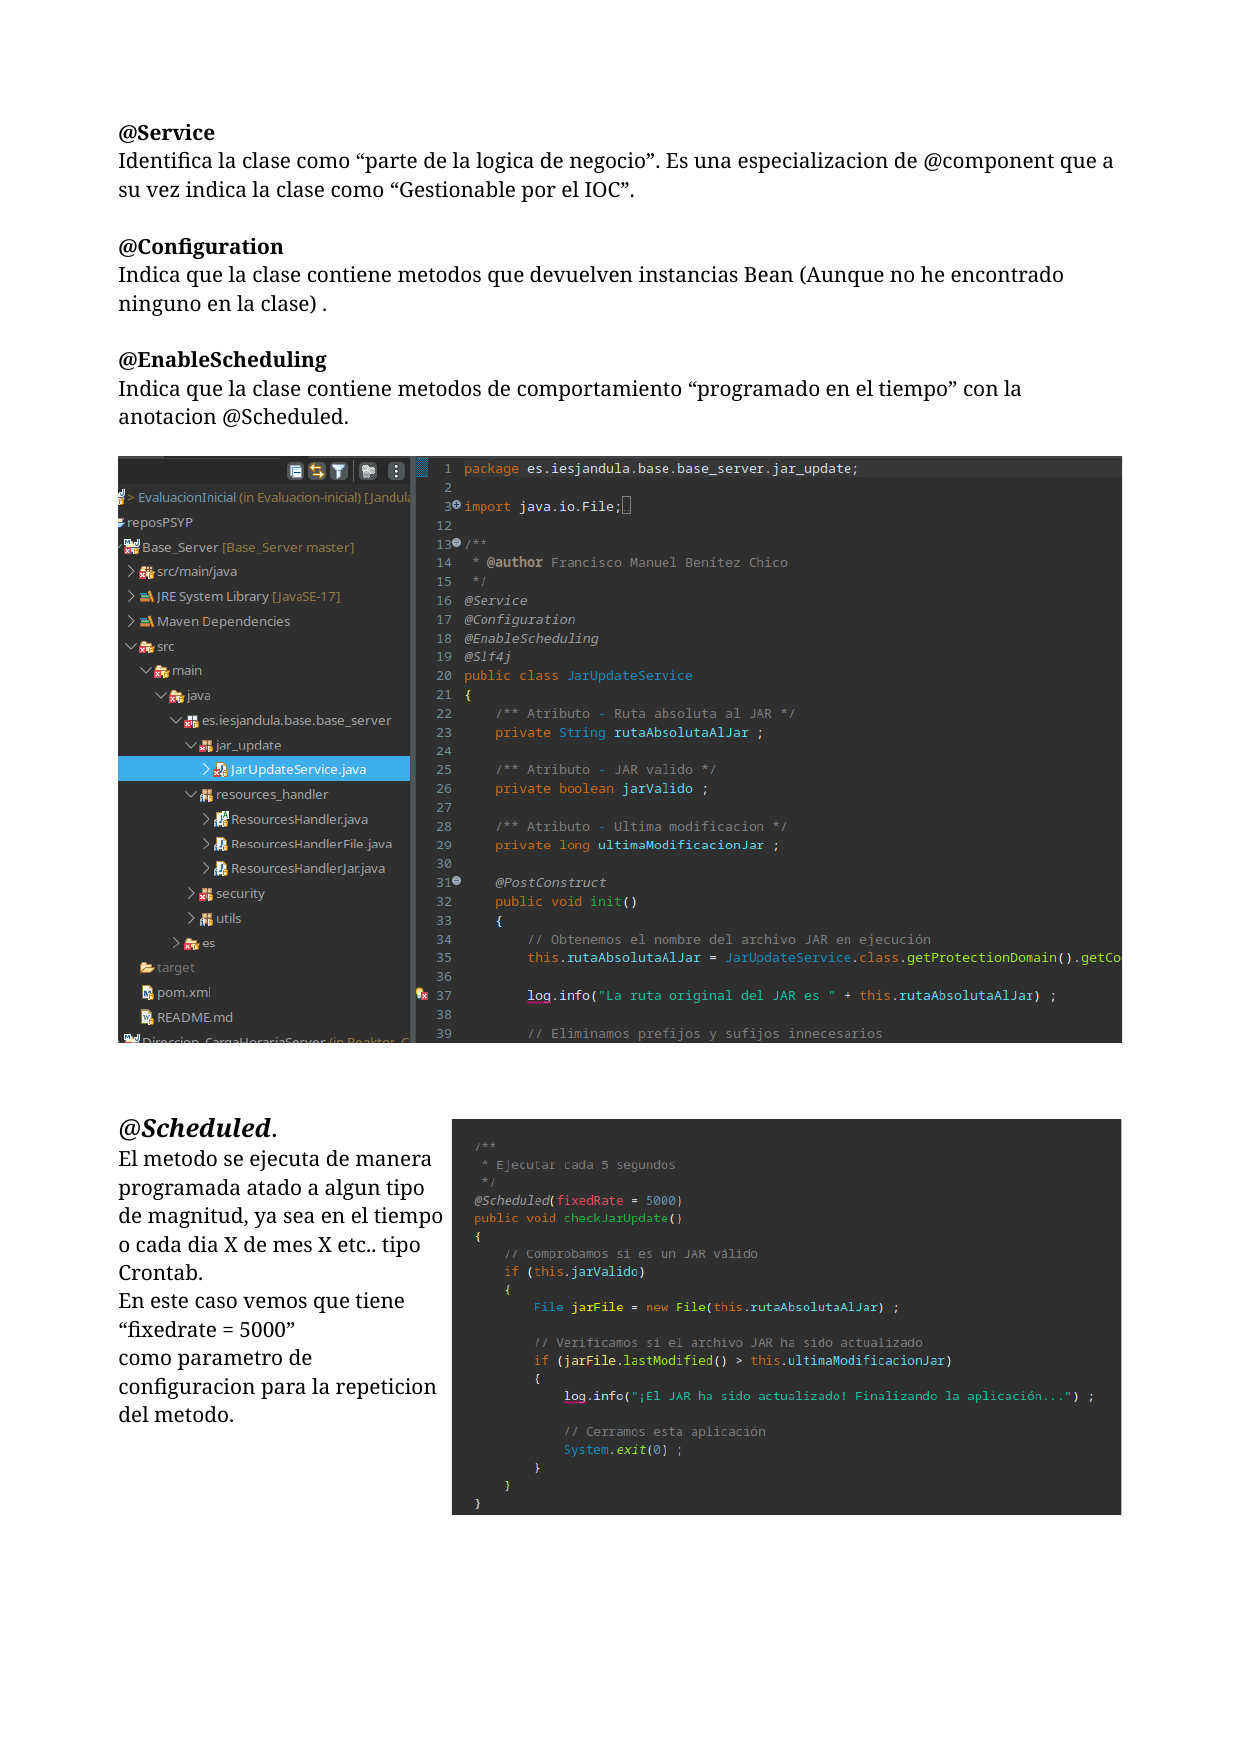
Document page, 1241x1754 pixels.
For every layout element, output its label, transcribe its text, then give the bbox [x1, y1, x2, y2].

text El metodo se ejecuta de manera programada atado a algun tipo de magnitud, ya sea en el tiempo o cada dia X de mes X etc.. tipo Crontab. [118, 1144, 451, 1287]
text Indica que la clase contiene metodos de comportamiento “programado en el tiempo” con la anotacion @Scheduled. [118, 374, 1122, 431]
text @Service [118, 118, 1122, 147]
text En este caso vemos que tiene “fixedrate = 5000” [118, 1287, 451, 1343]
text como parametro de configuracion para la repeticion del metodo. [118, 1343, 451, 1429]
text Indica que la clase contiene metodos que devuelven instancias Bean (Aunque no he encontrado ninguno en la clase) . [118, 260, 1122, 317]
text @Configuration [118, 232, 1122, 260]
picture [118, 456, 1123, 1043]
picture [451, 1119, 1122, 1515]
text @EnableScheduling [118, 346, 1122, 374]
text @Scheduled. [118, 1110, 1122, 1144]
text Identifica la clase como “parte de la logica de negocio”. Es una especializacion de @component que a su vez indica la clase como “Gestionable por el IOC”. [118, 147, 1122, 203]
